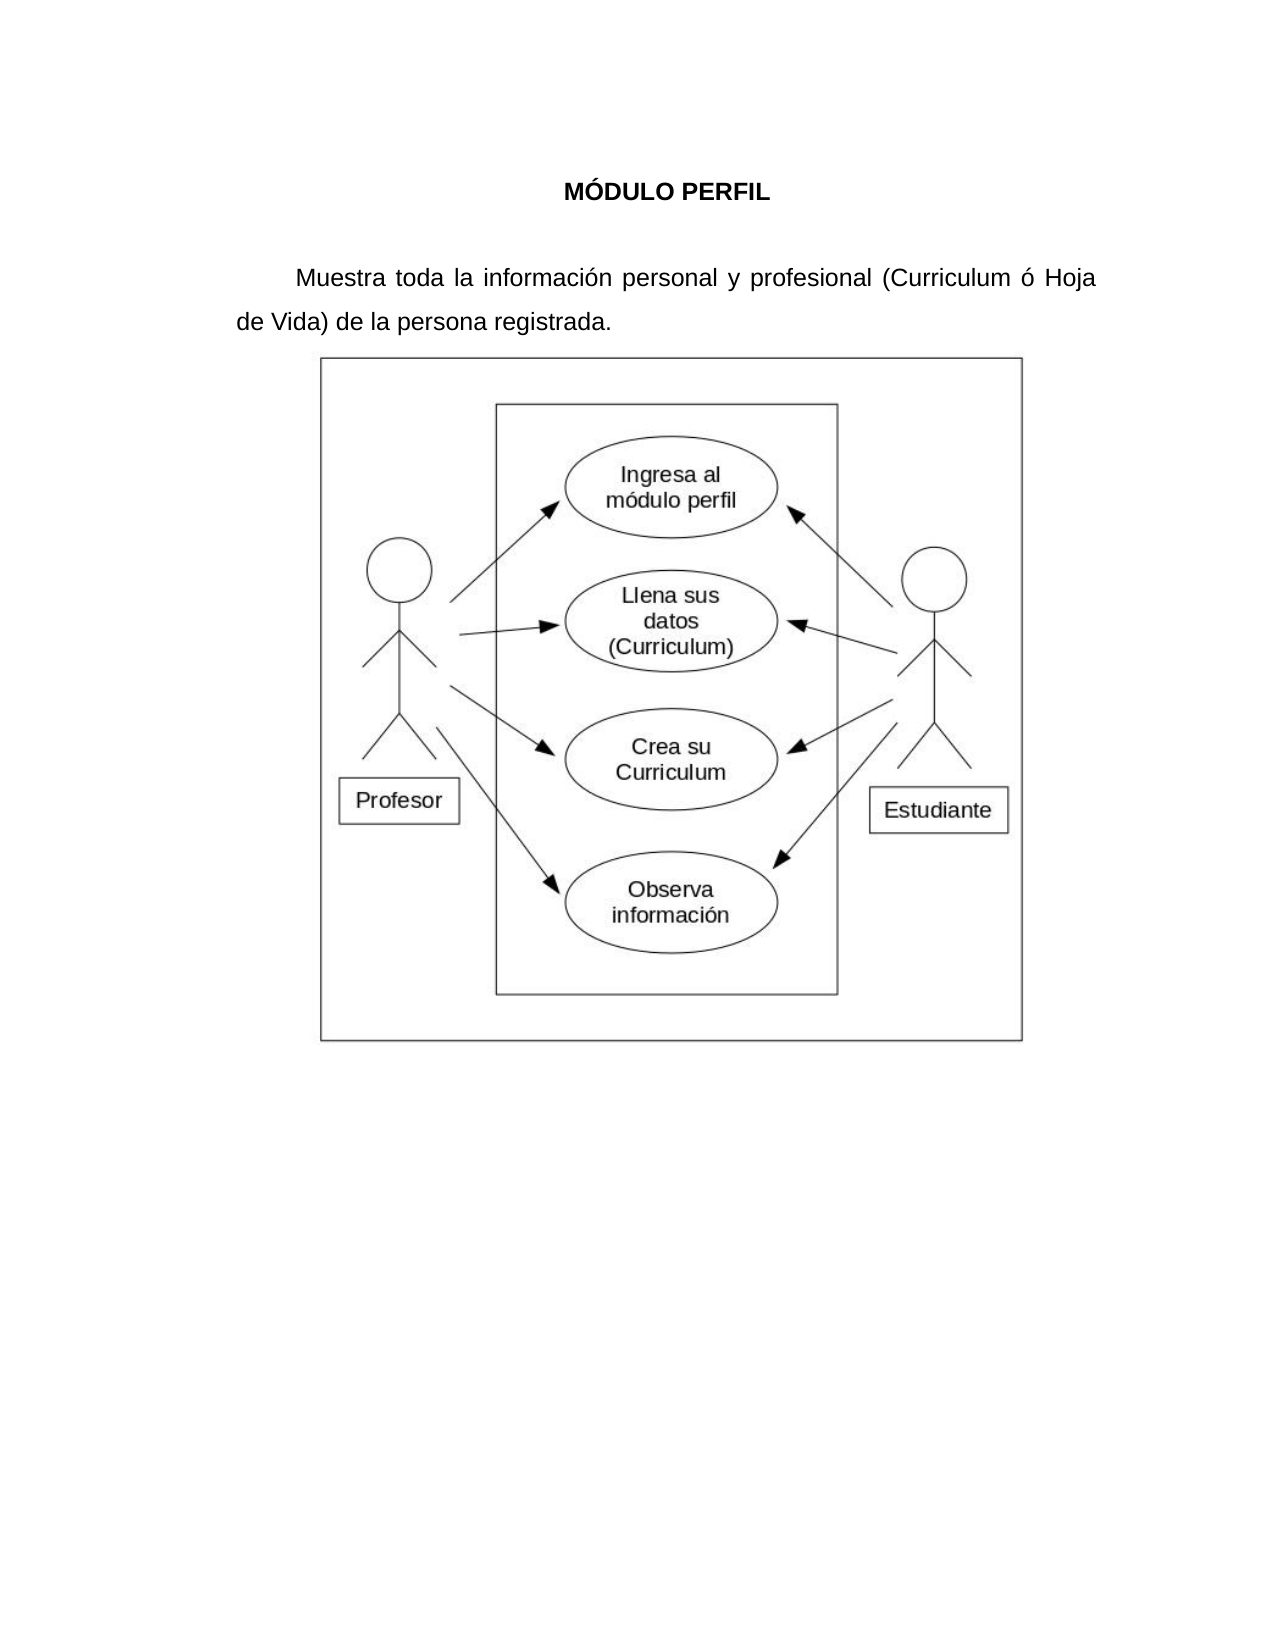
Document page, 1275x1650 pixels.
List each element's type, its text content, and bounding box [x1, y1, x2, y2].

text MÓDULO PERFIL [236, 177, 1098, 206]
picture [308, 349, 1026, 1056]
text Muestra toda la información personal y profesional (Curriculum ó Hoja de Vida) de la persona registrada. [236, 263, 1098, 335]
